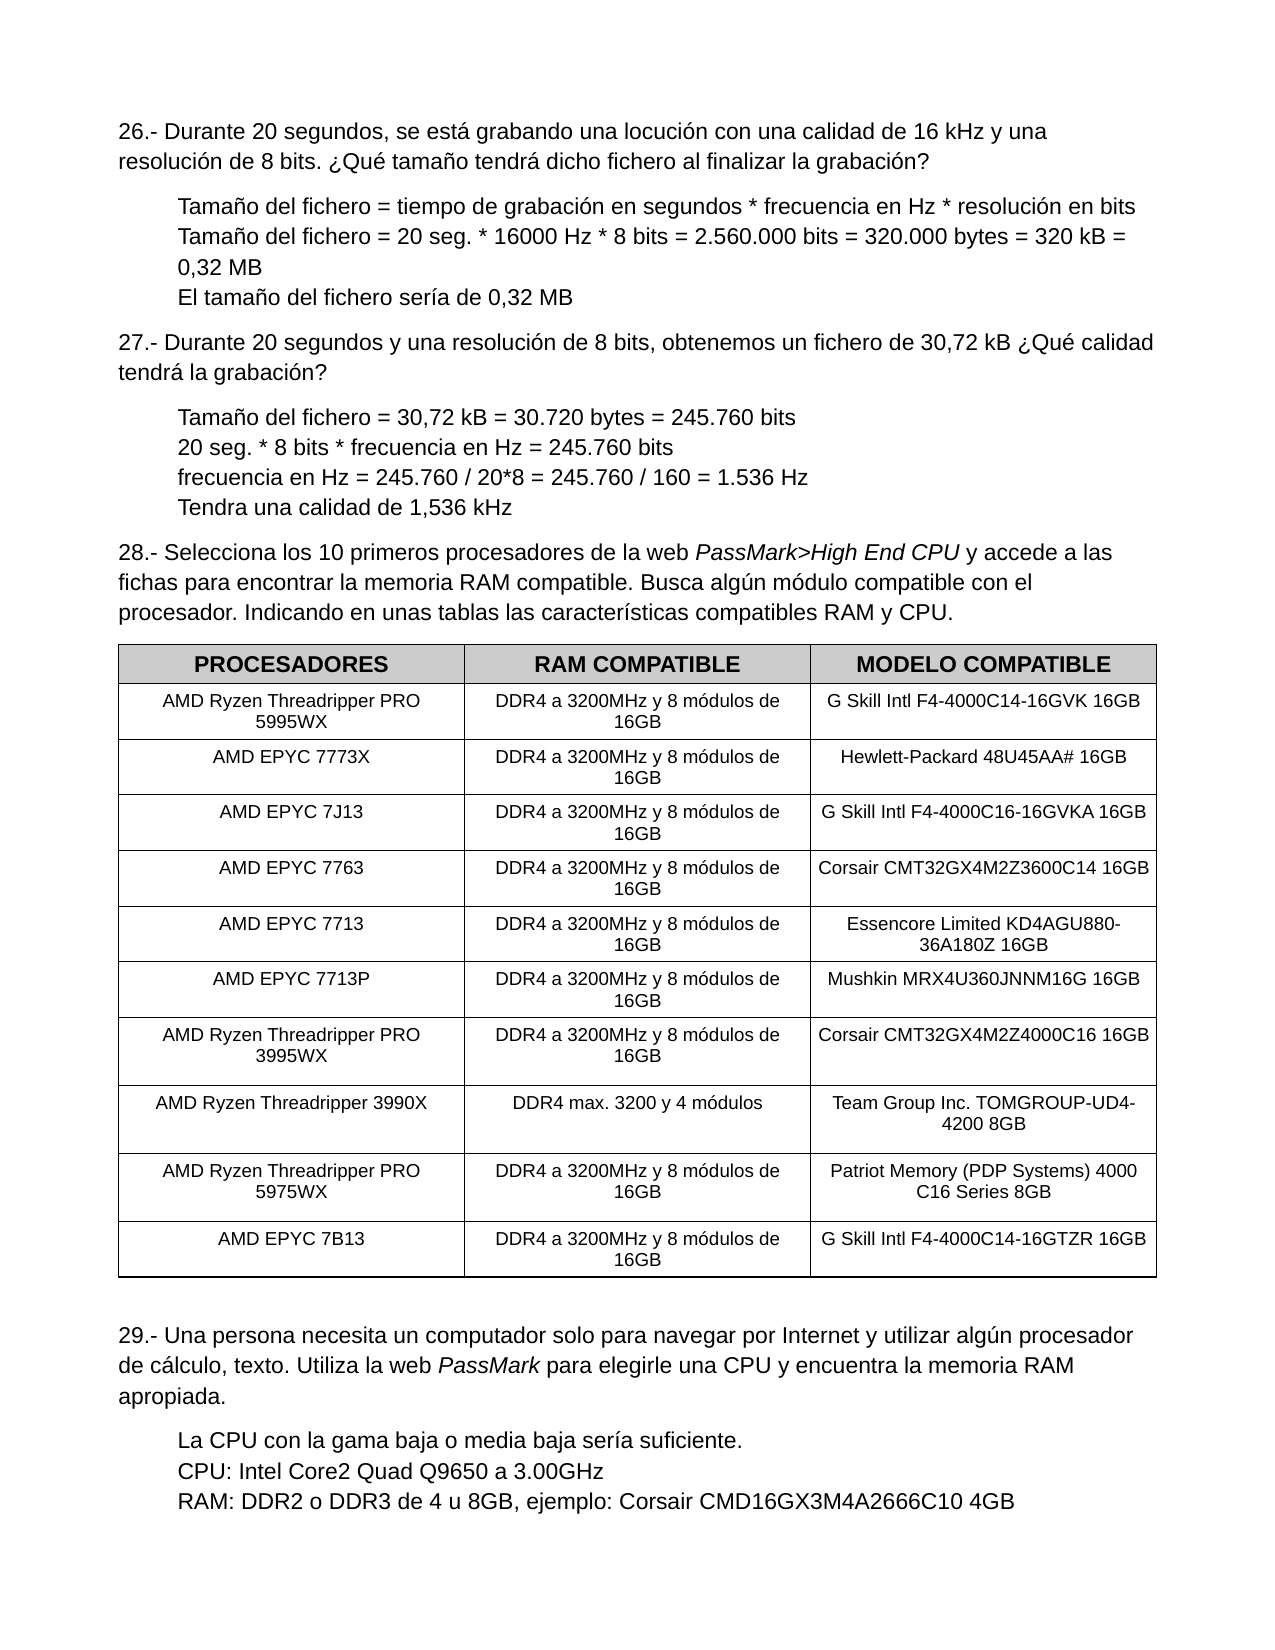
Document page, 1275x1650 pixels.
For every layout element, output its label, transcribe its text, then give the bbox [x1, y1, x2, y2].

table_cell DDR4 max. 3200 y 4 módulos [465, 1086, 810, 1153]
table_cell G Skill Intl F4-4000C14-16GVK 16GB [811, 684, 1156, 739]
table_cell AMD EPYC 7773X [119, 740, 464, 794]
table_cell Corsair CMT32GX4M2Z3600C14 16GB [811, 851, 1156, 906]
table_cell AMD EPYC 7763 [119, 851, 464, 906]
table_cell Mushkin MRX4U360JNNM16G 16GB [811, 962, 1156, 1017]
table_cell AMD EPYC 7J13 [119, 795, 464, 850]
table_cell DDR4 a 3200MHz y 8 módulos de 16GB [465, 851, 810, 906]
table_cell DDR4 a 3200MHz y 8 módulos de 16GB [465, 795, 810, 850]
table_cell DDR4 a 3200MHz y 8 módulos de 16GB [465, 1222, 810, 1276]
table_cell DDR4 a 3200MHz y 8 módulos de 16GB [465, 962, 810, 1017]
table_header MODELO COMPATIBLE [811, 645, 1156, 683]
table_cell DDR4 a 3200MHz y 8 módulos de 16GB [465, 907, 810, 961]
table_cell Patriot Memory (PDP Systems) 4000 C16 Series 8GB [811, 1154, 1156, 1221]
table_cell Team Group Inc. TOMGROUP-UD4-4200 8GB [811, 1086, 1156, 1153]
table_cell DDR4 a 3200MHz y 8 módulos de 16GB [465, 740, 810, 794]
table_header RAM COMPATIBLE [465, 645, 810, 683]
table_cell DDR4 a 3200MHz y 8 módulos de 16GB [465, 1154, 810, 1221]
table_cell G Skill Intl F4-4000C16-16GVKA 16GB [811, 795, 1156, 850]
table_cell G Skill Intl F4-4000C14-16GTZR 16GB [811, 1222, 1156, 1276]
table_cell Corsair CMT32GX4M2Z4000C16 16GB [811, 1018, 1156, 1085]
text Tamaño del fichero = 30,72 kB = 30.720 bytes = 245.760 bits 20 seg. * 8 bits * frecuencia en Hz = 245.760 bits frecuencia en Hz = 245.760 / 20*8 = 245.760 / 160 = 1.536 Hz Tendra una calidad de 1,536 kHz [177, 403, 1157, 521]
table_cell AMD EPYC 7B13 [119, 1222, 464, 1276]
table_cell AMD Ryzen Threadripper PRO 3995WX [119, 1018, 464, 1085]
text 27.- Durante 20 segundos y una resolución de 8 bits, obtenemos un fichero de 30,72 kB ¿Qué calidad tendrá la grabación? [118, 328, 1157, 385]
table_cell AMD EPYC 7713 [119, 907, 464, 961]
text 28.- Selecciona los 10 primeros procesadores de la web PassMark>High End CPU y accede a las fichas para encontrar la memoria RAM compatible. Busca algún módulo compatible con el procesador. Indicando en unas tablas las características compatibles RAM y CPU. [118, 539, 1157, 626]
table_cell DDR4 a 3200MHz y 8 módulos de 16GB [465, 684, 810, 739]
table_cell AMD Ryzen Threadripper PRO 5975WX [119, 1154, 464, 1221]
table_cell Essencore Limited KD4AGU880-36A180Z 16GB [811, 907, 1156, 961]
table_cell AMD EPYC 7713P [119, 962, 464, 1017]
table_header PROCESADORES [119, 645, 464, 683]
table_cell DDR4 a 3200MHz y 8 módulos de 16GB [465, 1018, 810, 1085]
text La CPU con la gama baja o media baja sería suficiente. CPU: Intel Core2 Quad Q9650 a 3.00GHz RAM: DDR2 o DDR3 de 4 u 8GB, ejemplo: Corsair CMD16GX3M4A2666C10 4GB [177, 1427, 1157, 1514]
text 29.- Una persona necesita un computador solo para navegar por Internet y utilizar algún procesador de cálculo, texto. Utiliza la web PassMark para elegirle una CPU y encuentra la memoria RAM apropiada. [118, 1322, 1157, 1409]
table_cell Hewlett-Packard 48U45AA# 16GB [811, 740, 1156, 794]
table_cell AMD Ryzen Threadripper 3990X [119, 1086, 464, 1153]
text 26.- Durante 20 segundos, se está grabando una locución con una calidad de 16 kHz y una resolución de 8 bits. ¿Qué tamaño tendrá dicho fichero al finalizar la grabación? [118, 118, 1157, 175]
table_cell AMD Ryzen Threadripper PRO 5995WX [119, 684, 464, 739]
text Tamaño del fichero = tiempo de grabación en segundos * frecuencia en Hz * resolución en bits Tamaño del fichero = 20 seg. * 16000 Hz * 8 bits = 2.560.000 bits = 320.000 bytes = 320 kB = 0,32 MB El tamaño del fichero sería de 0,32 MB [177, 193, 1157, 310]
